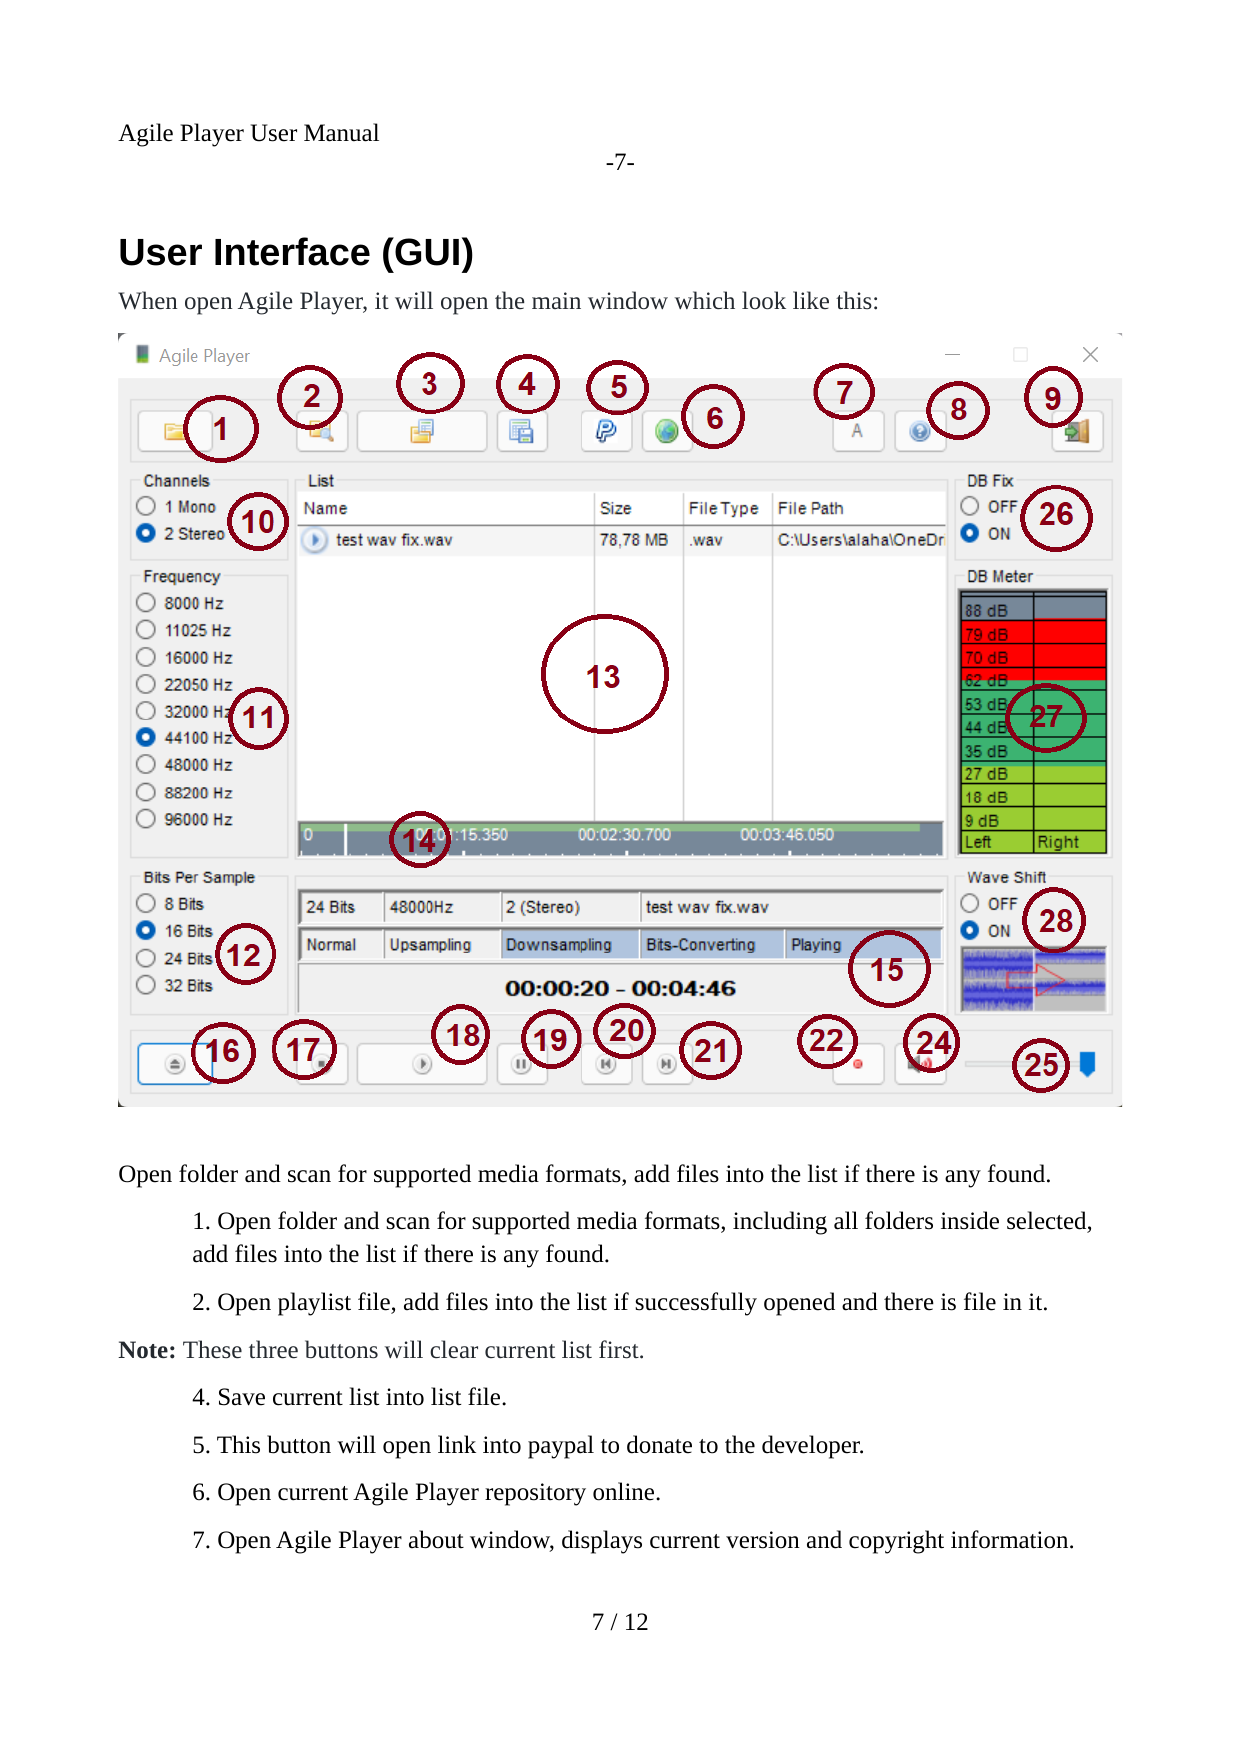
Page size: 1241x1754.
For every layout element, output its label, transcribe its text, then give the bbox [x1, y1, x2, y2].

list Save current list into list file. [118, 1382, 1122, 1411]
list Open playlist file, add files into the list if successfully opened and there is file in it. [118, 1287, 1122, 1316]
list Open current Agile Player repository online. [118, 1477, 1122, 1506]
subtitle User Interface (GUI) [118, 230, 1122, 274]
text When open Agile Player, it will open the main window which look like this: [118, 286, 1122, 315]
list This button will open link into paypal to donate to the developer. [118, 1430, 1122, 1459]
list Open Agile Player about window, displays current version and copyright information. [118, 1525, 1122, 1554]
picture [118, 333, 1123, 1107]
list Open folder and scan for supported media formats, including all folders inside selected, add files into the list if there is any found. [118, 1206, 1122, 1268]
text Open folder and scan for supported media formats, add files into the list if there is any found. [118, 1159, 1122, 1188]
text Note: These three buttons will clear current list first. [118, 1335, 1122, 1363]
